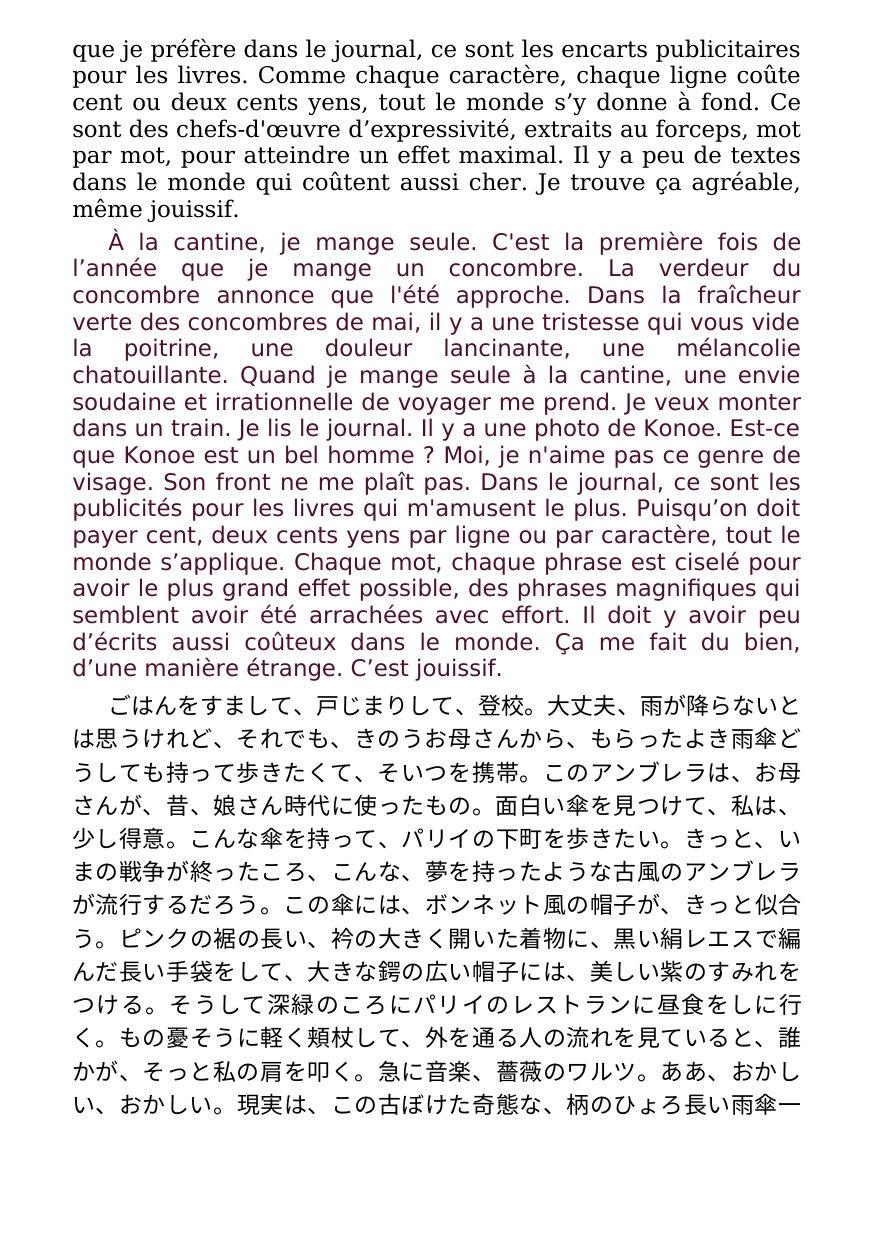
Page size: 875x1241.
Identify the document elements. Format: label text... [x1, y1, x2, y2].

text que je préfère dans le journal, ce sont les encarts publicitaires pour les livres. Comme chaque caractère, chaque ligne coûte cent ou deux cents yens, tout le monde s’y donne à fond. Ce sont des chefs-d'œuvre d’expressivité, extraits au forceps, mot par mot, pour atteindre un effet maximal. Il y a peu de textes dans le monde qui coûtent aussi cher. Je trouve ça agréable, même jouissif. [72, 36, 802, 223]
text ごはんをすまして、戸じまりして、登校。大丈夫、雨が降らないとは思うけれど、それでも、きのうお母さんから、もらったよき雨傘どうしても持って歩きたくて、そいつを携帯。このアンブレラは、お母さんが、昔、娘さん時代に使ったもの。面白い傘を見つけて、私は、少し得意。こんな傘を持って、パリイの下町を歩きたい。きっと、いまの戦争が終ったころ、こんな、夢を持ったような古風のアンブレラが流行するだろう。この傘には、ボンネット風の帽子が、きっと似合う。ピンクの裾の長い、衿の大きく開いた着物に、黒い絹レエスで編んだ長い手袋をして、大きな鍔の広い帽子には、美しい紫のすみれをつける。そうして深緑のころにパリイのレストランに昼食をしに行く。もの憂そうに軽く頬杖して、外を通る人の流れを見ていると、誰かが、そっと私の肩を叩く。急に音楽、薔薇のワルツ。ああ、おかしい、おかしい。現実は、この古ぼけた奇態な、柄のひょろ長い雨傘一 [72, 688, 802, 1120]
text À la cantine, je mange seule. C'est la première fois de l’année que je mange un concombre. La verdeur du concombre annonce que l'été approche. Dans la fraîcheur verte des concombres de mai, il y a une tristesse qui vous vide la poitrine, une douleur lancinante, une mélancolie chatouillante. Quand je mange seule à la cantine, une envie soudaine et irrationnelle de voyager me prend. Je veux monter dans un train. Je lis le journal. Il y a une photo de Konoe. Est-ce que Konoe est un bel homme ? Moi, je n'aime pas ce genre de visage. Son front ne me plaît pas. Dans le journal, ce sont les publicités pour les livres qui m'amusent le plus. Puisqu’on doit payer cent, deux cents yens par ligne ou par caractère, tout le monde s’applique. Chaque mot, chaque phrase est ciselé pour avoir le plus grand effet possible, des phrases magnifiques qui semblent avoir été arrachées avec effort. Il doit y avoir peu d’écrits aussi coûteux dans le monde. Ça me fait du bien, d’une manière étrange. C’est jouissif. [72, 229, 802, 682]
